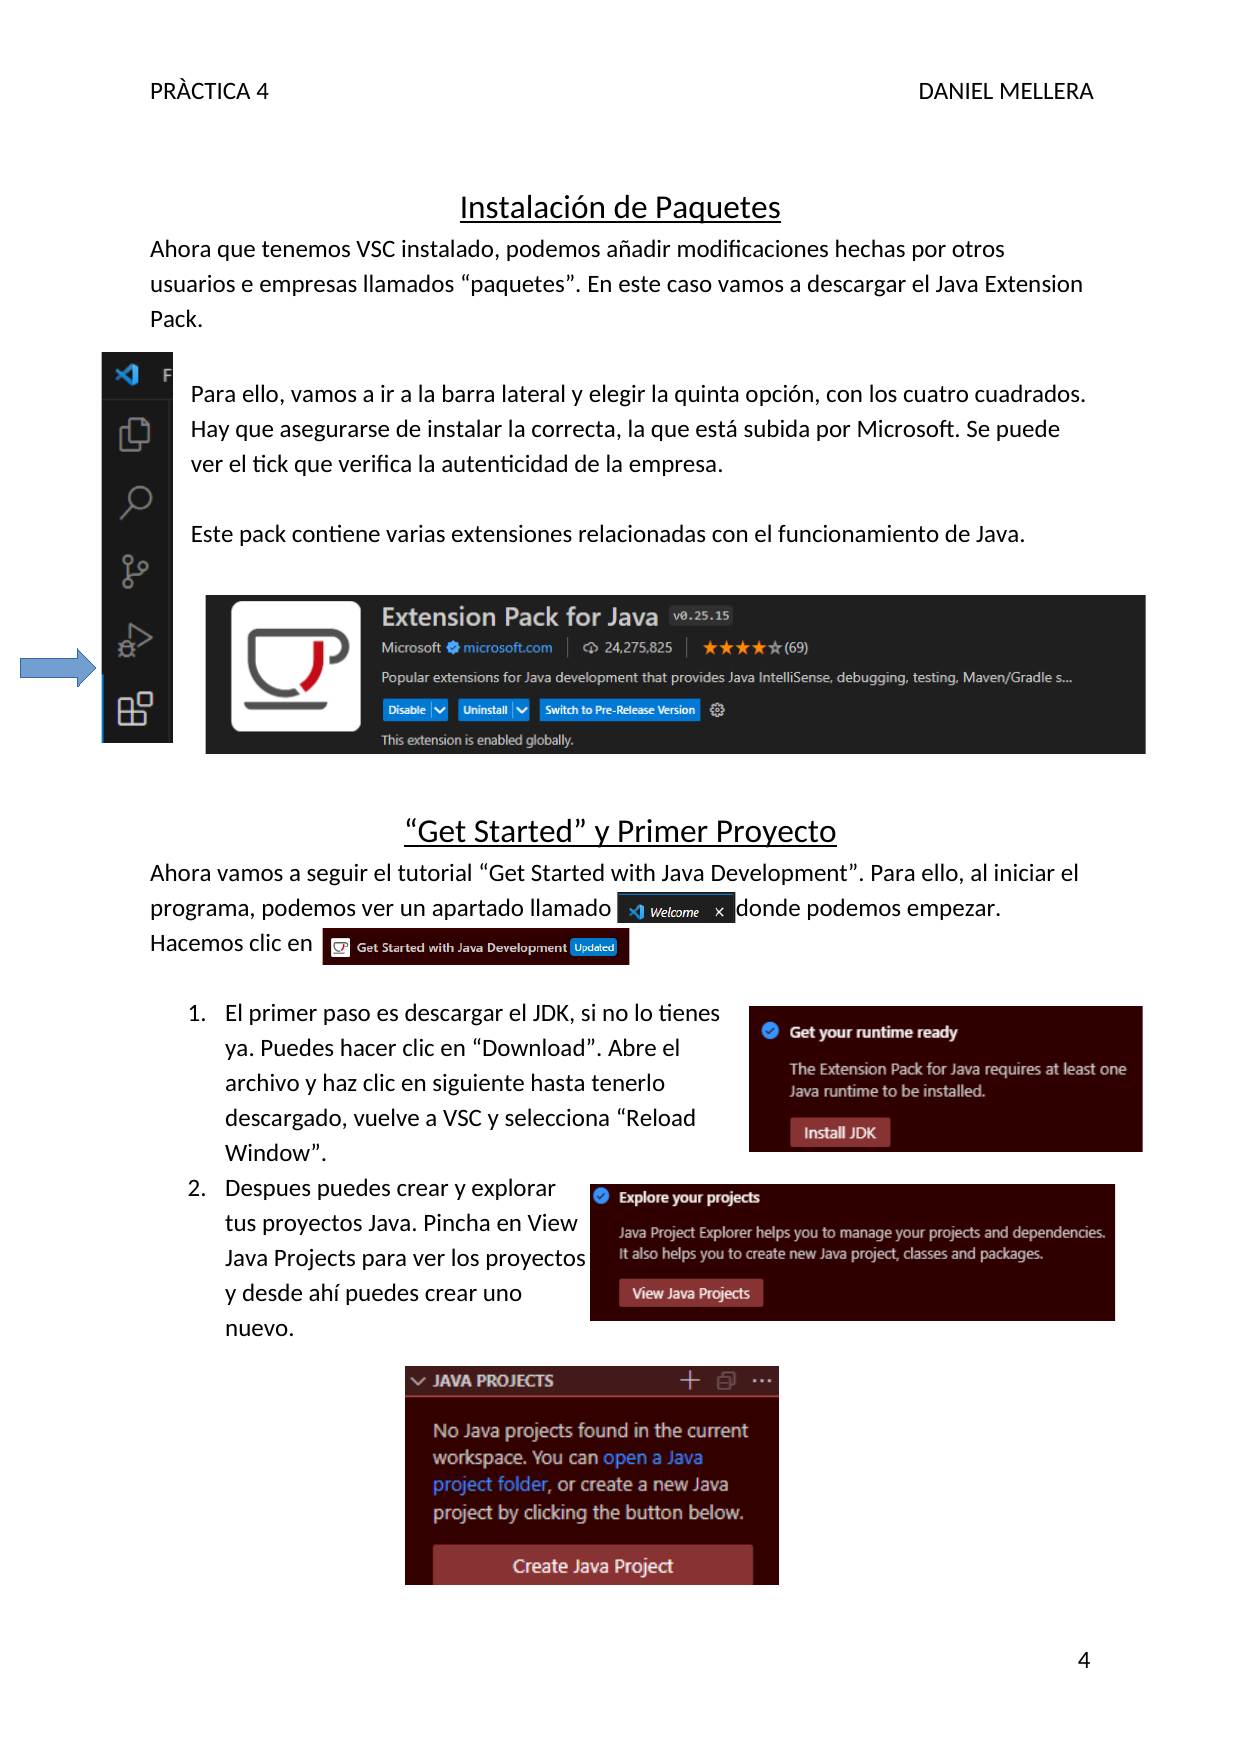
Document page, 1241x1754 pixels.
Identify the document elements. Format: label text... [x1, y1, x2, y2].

picture [322, 928, 630, 965]
text Este pack contiene varias extensiones relacionadas con el funcionamiento de Java. [173, 518, 1090, 548]
text Ahora que tenemos VSC instalado, podemos añadir modificaciones hechas por otros usuarios e empresas llamados “paquetes”. En este caso vamos a descargar el Java Extension Pack. [150, 233, 1090, 334]
text Instalación de Paquetes [150, 150, 1090, 227]
text Para ello, vamos a ir a la barra lateral y elegir la quinta opción, con los cuatro cuadrados. Hay que asegurarse de instalar la correcta, la que está subida por Microsoft. Se puede ver el tick que verifica la autenticidad de la empresa. [150, 338, 1090, 513]
picture [205, 595, 1146, 754]
text “Get Started” y Primer Proyecto [150, 810, 1090, 851]
text Ahora vamos a seguir el tutorial “Get Started with Java Development”. Para ello, al iniciar el programa, podemos ver un apartado llamado donde podemos empezar. Hacemos clic en [150, 857, 1090, 958]
picture [405, 1366, 779, 1585]
picture [749, 1006, 1143, 1152]
picture [617, 892, 736, 923]
list El primer paso es descargar el JDK, si no lo tienes ya. Puedes hacer clic en “Download”. Abre el archivo y haz clic en siguiente hasta tenerlo descargado, vuelve a VSC y selecciona “Reload Window”. [187, 997, 1090, 1168]
picture [101, 352, 173, 743]
list Despues puedes crear y explorar tus proyectos Java. Pincha en View Java Projects para ver los proyectos y desde ahí puedes crear uno nuevo. [187, 1172, 1090, 1343]
picture [590, 1184, 1116, 1321]
